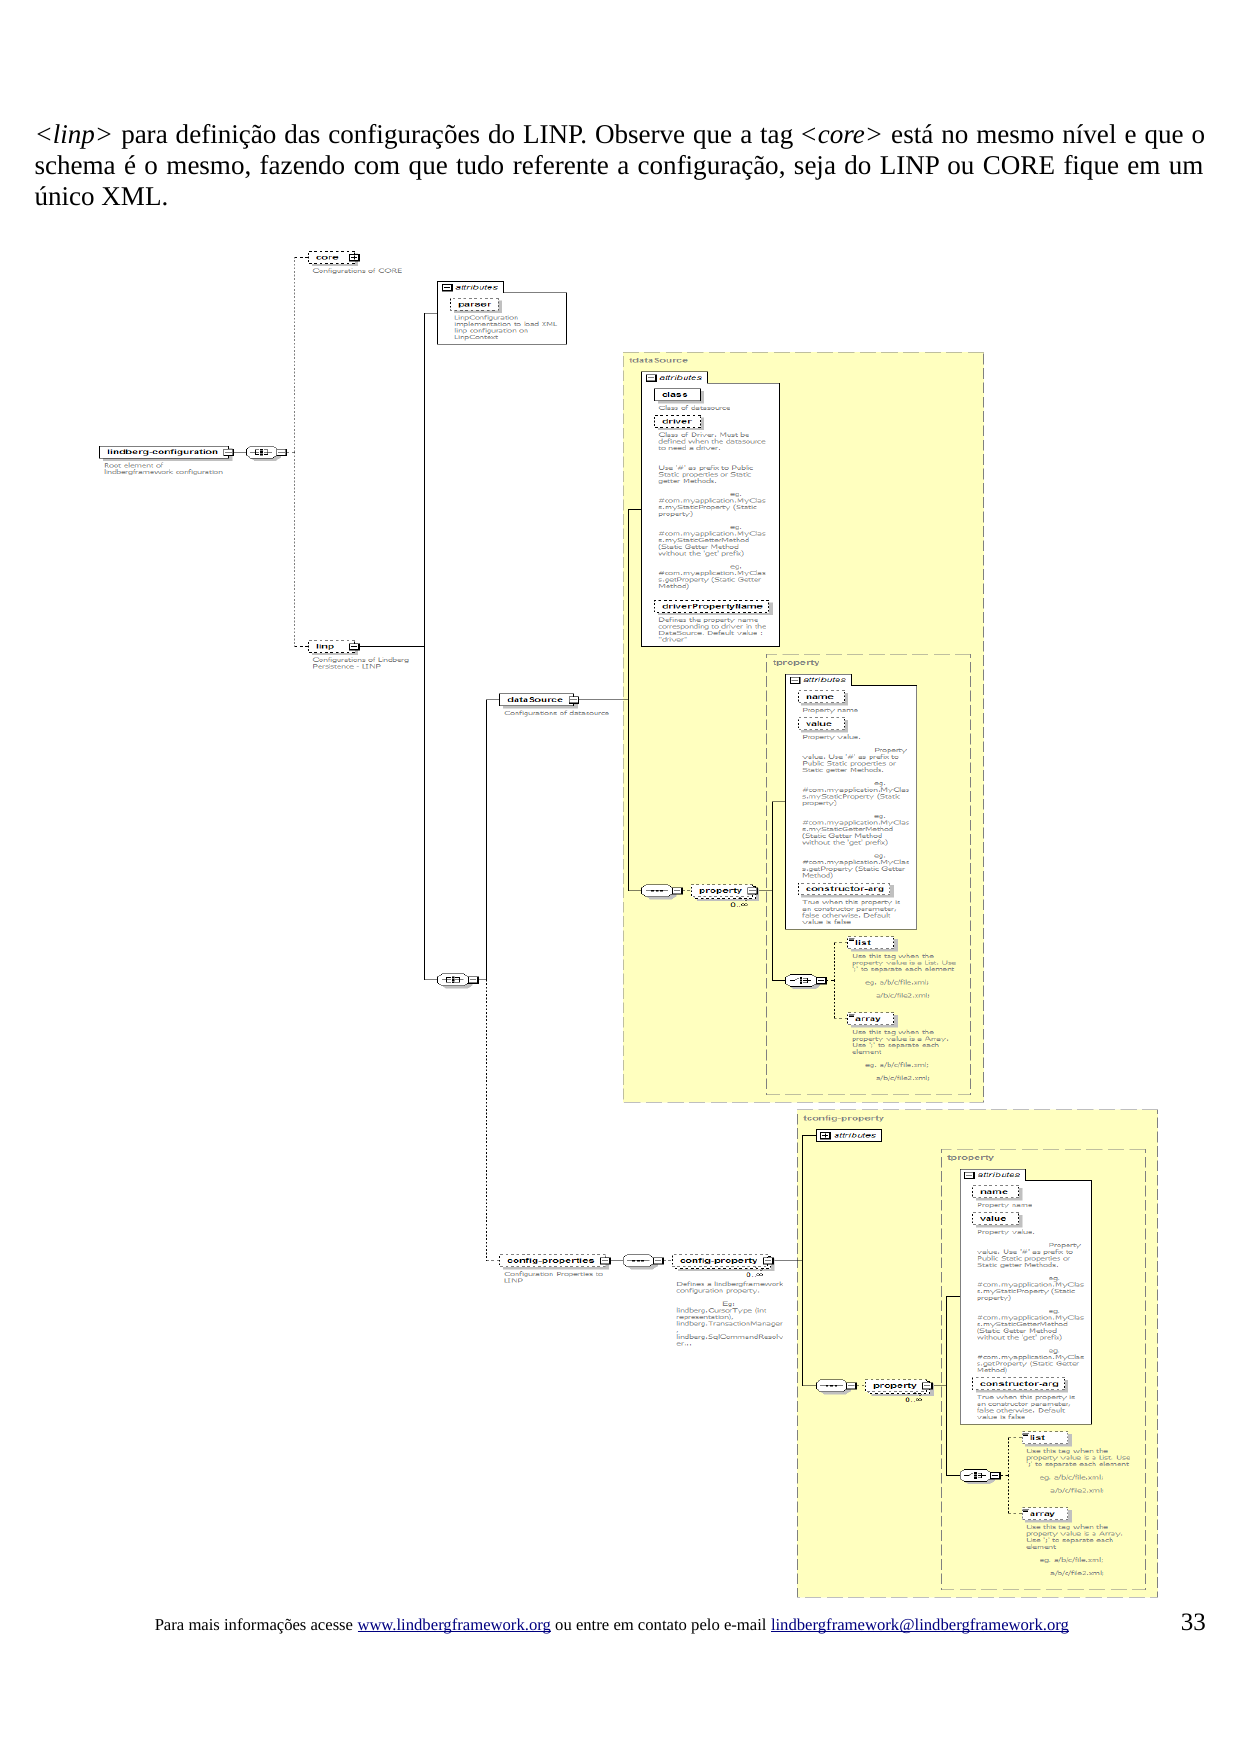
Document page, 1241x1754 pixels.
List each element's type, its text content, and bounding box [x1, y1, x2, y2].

text <linp> para definição das configurações do LINP. Observe que a tag <core> está no mesmo nível e que o schema é o mesmo, fazendo com que tudo referente a configuração, seja do LINP ou CORE fique em um único XML. [34, 118, 1206, 212]
picture [90, 248, 1165, 1600]
